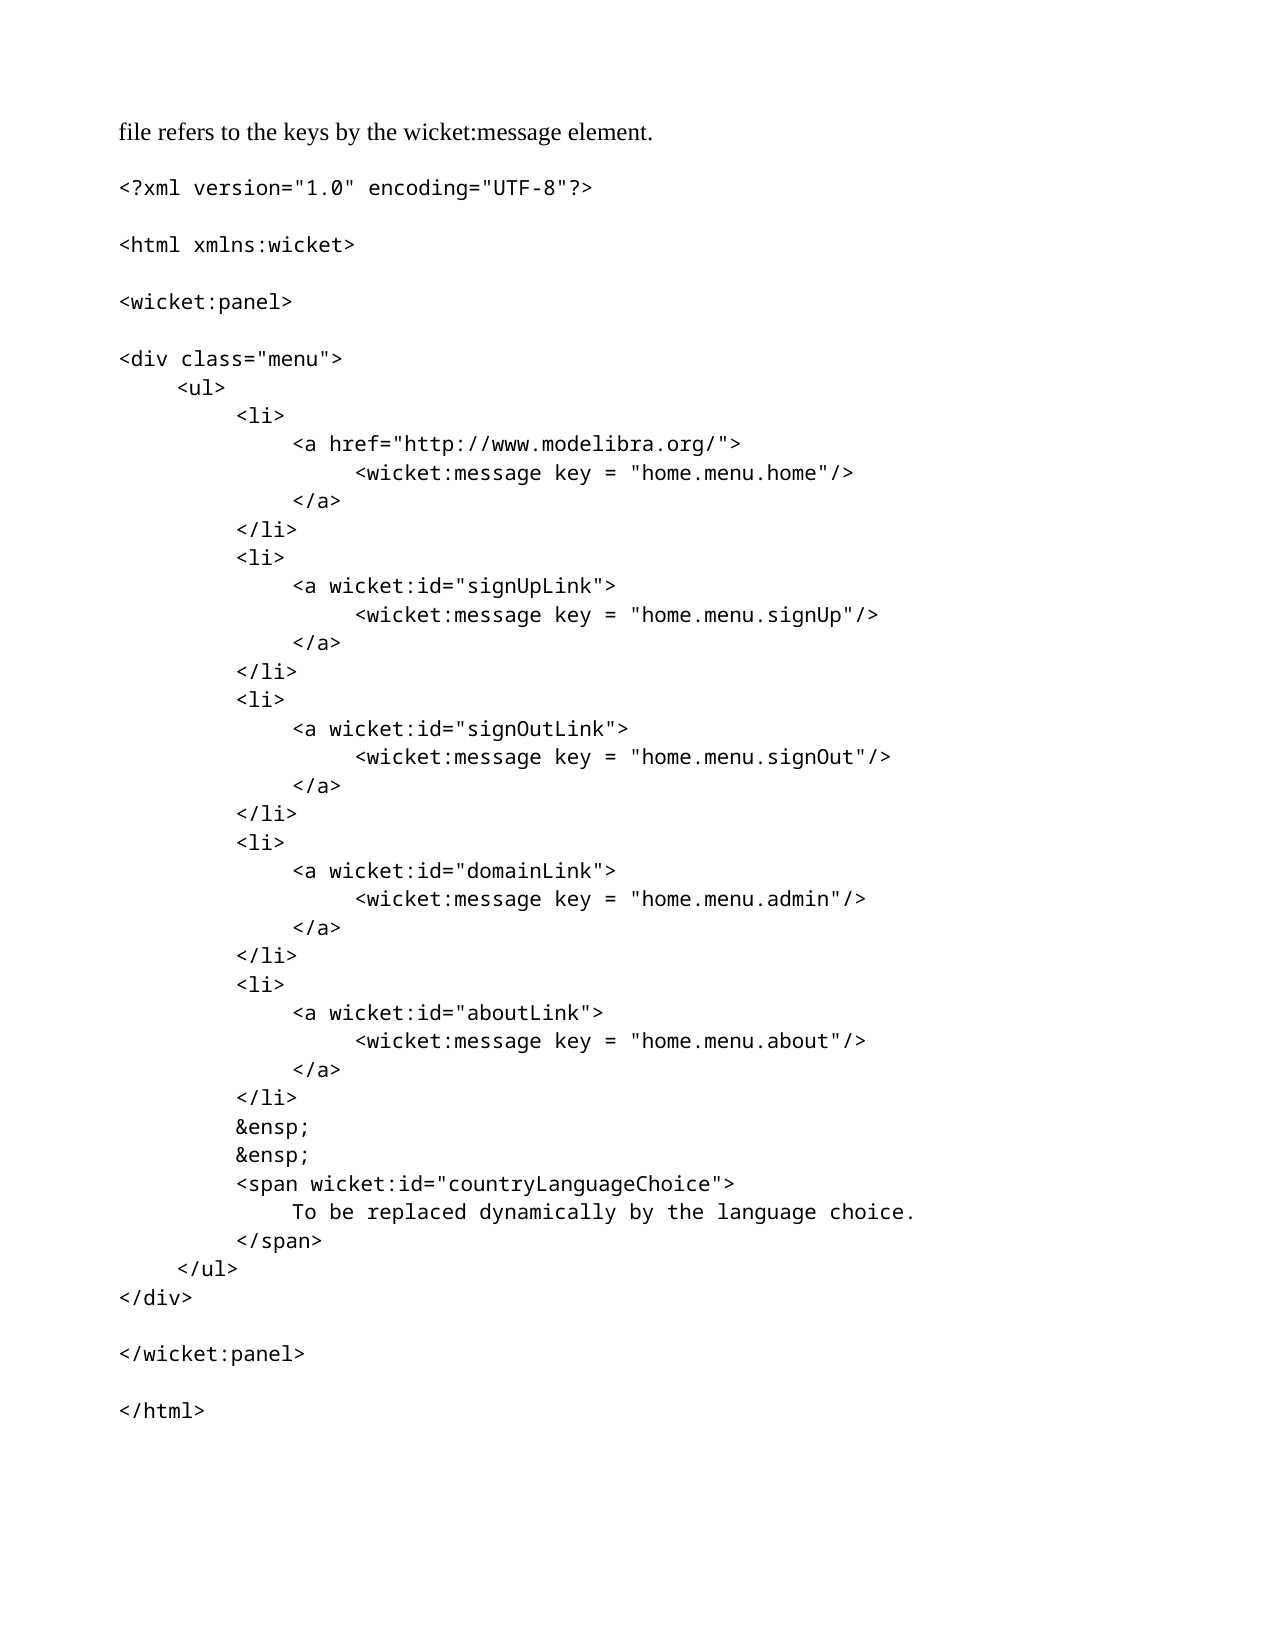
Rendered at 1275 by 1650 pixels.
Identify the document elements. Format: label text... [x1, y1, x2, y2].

text </ul> [118, 1254, 1157, 1283]
text <li> [118, 543, 1157, 572]
text <wicket:panel> [118, 287, 1157, 316]
text <a wicket:id="signOutLink"> [118, 714, 1157, 742]
text </li> [118, 941, 1157, 970]
text </li> [118, 1083, 1157, 1112]
text <html xmlns:wicket> [118, 230, 1157, 259]
text </a> [118, 771, 1157, 799]
text <a wicket:id="signUpLink"> [118, 572, 1157, 600]
text <div class="menu"> [118, 344, 1157, 373]
text </html> [118, 1396, 1157, 1425]
text <wicket:message key = "home.menu.about"/> [118, 1027, 1157, 1055]
text </li> [118, 657, 1157, 685]
text <wicket:message key = "home.menu.signUp"/> [118, 600, 1157, 628]
text </li> [118, 515, 1157, 543]
text <wicket:message key = "home.menu.signOut"/> [118, 742, 1157, 771]
text &ensp; [118, 1112, 1157, 1140]
text </wicket:panel> [118, 1339, 1157, 1368]
text <ul> [118, 373, 1157, 401]
text <a wicket:id="aboutLink"> [118, 998, 1157, 1027]
text <li> [118, 828, 1157, 856]
text file refers to the keys by the wicket:message element. [118, 118, 1157, 146]
text To be replaced dynamically by the language choice. [118, 1197, 1157, 1226]
text <wicket:message key = "home.menu.home"/> [118, 458, 1157, 486]
text &ensp; [118, 1140, 1157, 1169]
text </a> [118, 486, 1157, 515]
text </a> [118, 913, 1157, 941]
text <a href="http://www.modelibra.org/"> [118, 429, 1157, 458]
text <a wicket:id="domainLink"> [118, 856, 1157, 884]
text <li> [118, 685, 1157, 714]
text </a> [118, 628, 1157, 657]
text <wicket:message key = "home.menu.admin"/> [118, 884, 1157, 913]
text <span wicket:id="countryLanguageChoice"> [118, 1169, 1157, 1197]
text </span> [118, 1226, 1157, 1254]
text </a> [118, 1055, 1157, 1083]
text <?xml version="1.0" encoding="UTF-8"?> [118, 173, 1157, 202]
text <li> [118, 401, 1157, 429]
text </li> [118, 799, 1157, 828]
text <li> [118, 970, 1157, 998]
text </div> [118, 1283, 1157, 1311]
